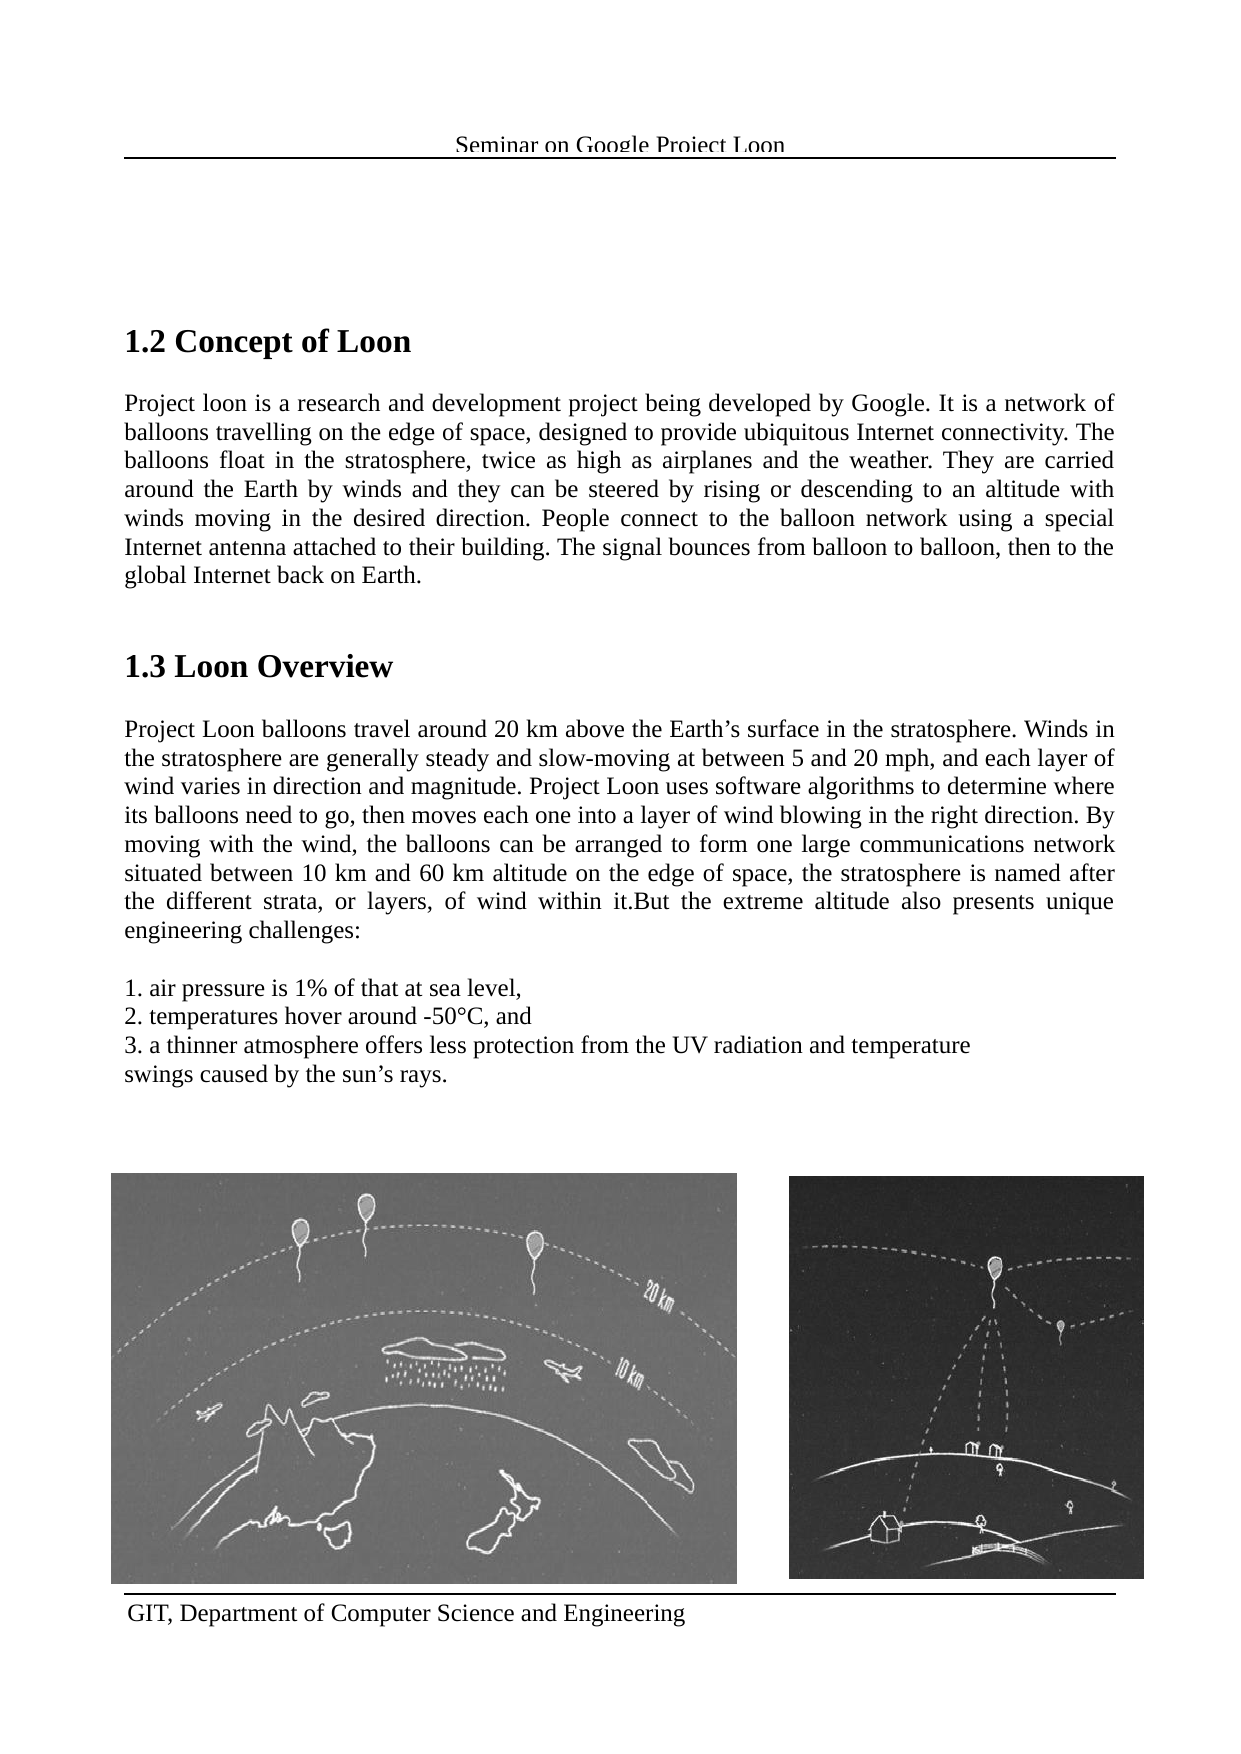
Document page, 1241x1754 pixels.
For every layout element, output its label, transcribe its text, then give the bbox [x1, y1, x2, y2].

text Project Loon balloons travel around 20 km above the Earth’s surface in the stratosphere. Winds in the stratosphere are generally steady and slow-moving at between 5 and 20 mph, and each layer of wind varies in direction and magnitude. Project Loon uses software algorithms to determine where its balloons need to go, then moves each one into a layer of wind blowing in the right direction. By moving with the wind, the balloons can be arranged to form one large communications network situated between 10 km and 60 km altitude on the edge of space, the stratosphere is named after the different strata, or layers, of wind within it.But the extreme altitude also presents unique engineering challenges: [124, 714, 1116, 944]
text 1.2 Concept of Loon [124, 321, 1116, 359]
text Project loon is a research and development project being developed by Google. It is a network of balloons travelling on the edge of space, designed to provide ubiquitous Internet connectivity. The balloons float in the stratosphere, twice as high as airplanes and the weather. They are carried around the Earth by winds and they can be steered by rising or descending to an altitude with winds moving in the desired direction. People connect to the balloon network using a special Internet antenna attached to their building. The signal bounces from balloon to balloon, then to the global Internet back on Earth. [124, 388, 1116, 589]
text 1.3 Loon Overview [124, 647, 1116, 685]
text 1. air pressure is 1% of that at sea level, [124, 973, 1116, 1001]
text swings caused by the sun’s rays. [124, 1059, 1116, 1088]
picture [789, 1176, 1144, 1579]
text 3. a thinner atmosphere offers less protection from the UV radiation and temperature [124, 1030, 1116, 1059]
picture [111, 1173, 737, 1584]
text 2. temperatures hover around -50°C, and [124, 1001, 1116, 1030]
